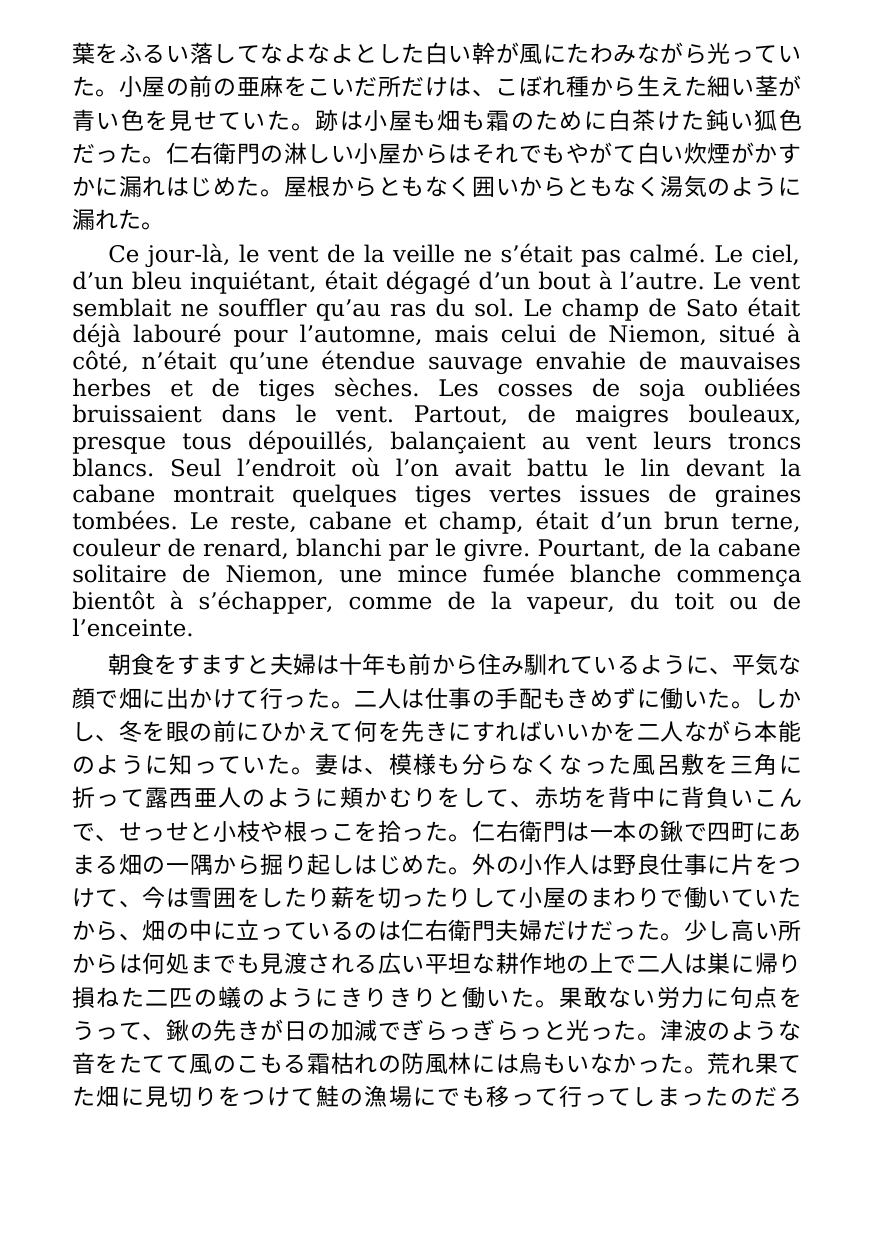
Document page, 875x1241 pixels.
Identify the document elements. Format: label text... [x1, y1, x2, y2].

text 朝食をすますと夫婦は十年も前から住み馴れているように、平気な顔で畑に出かけて行った。二人は仕事の手配もきめずに働いた。しかし、冬を眼の前にひかえて何を先きにすればいいかを二人ながら本能のように知っていた。妻は、模様も分らなくなった風呂敷を三角に折って露西亜人のように頬かむりをして、赤坊を背中に背負いこんで、せっせと小枝や根っこを拾った。仁右衛門は一本の鍬で四町にあまる畑の一隅から掘り起しはじめた。外の小作人は野良仕事に片をつけて、今は雪囲をしたり薪を切ったりして小屋のまわりで働いていたから、畑の中に立っているのは仁右衛門夫婦だけだった。少し高い所からは何処までも見渡される広い平坦な耕作地の上で二人は巣に帰り損ねた二匹の蟻のようにきりきりと働いた。果敢ない労力に句点をうって、鍬の先きが日の加減でぎらっぎらっと光った。津波のような音をたてて風のこもる霜枯れの防風林には烏もいなかった。荒れ果てた畑に見切りをつけて鮭の漁場にでも移って行ってしまったのだろ [72, 647, 802, 1112]
text Ce jour-là, le vent de la veille ne s’était pas calmé. Le ciel, d’un bleu inquiétant, était dégagé d’un bout à l’autre. Le vent semblait ne souffler qu’au ras du sol. Le champ de Sato était déjà labouré pour l’automne, mais celui de Niemon, situé à côté, n’était qu’une étendue sauvage envahie de mauvaises herbes et de tiges sèches. Les cosses de soja oubliées bruissaient dans le vent. Partout, de maigres bouleaux, presque tous dépouillés, balançaient au vent leurs troncs blancs. Seul l’endroit où l’on avait battu le lin devant la cabane montrait quelques tiges vertes issues de graines tombées. Le reste, cabane et champ, était d’un brun terne, couleur de renard, blanchi par le givre. Pourtant, de la cabane solitaire de Niemon, une mince fumée blanche commença bientôt à s’échapper, comme de la vapeur, du toit ou de l’enceinte. [72, 241, 802, 641]
text 葉をふるい落してなよなよとした白い幹が風にたわみながら光っていた。小屋の前の亜麻をこいだ所だけは、こぼれ種から生えた細い茎が青い色を見せていた。跡は小屋も畑も霜のために白茶けた鈍い狐色だった。仁右衛門の淋しい小屋からはそれでもやがて白い炊煙がかすかに漏れはじめた。屋根からともなく囲いからともなく湯気のように漏れた。 [72, 36, 802, 235]
